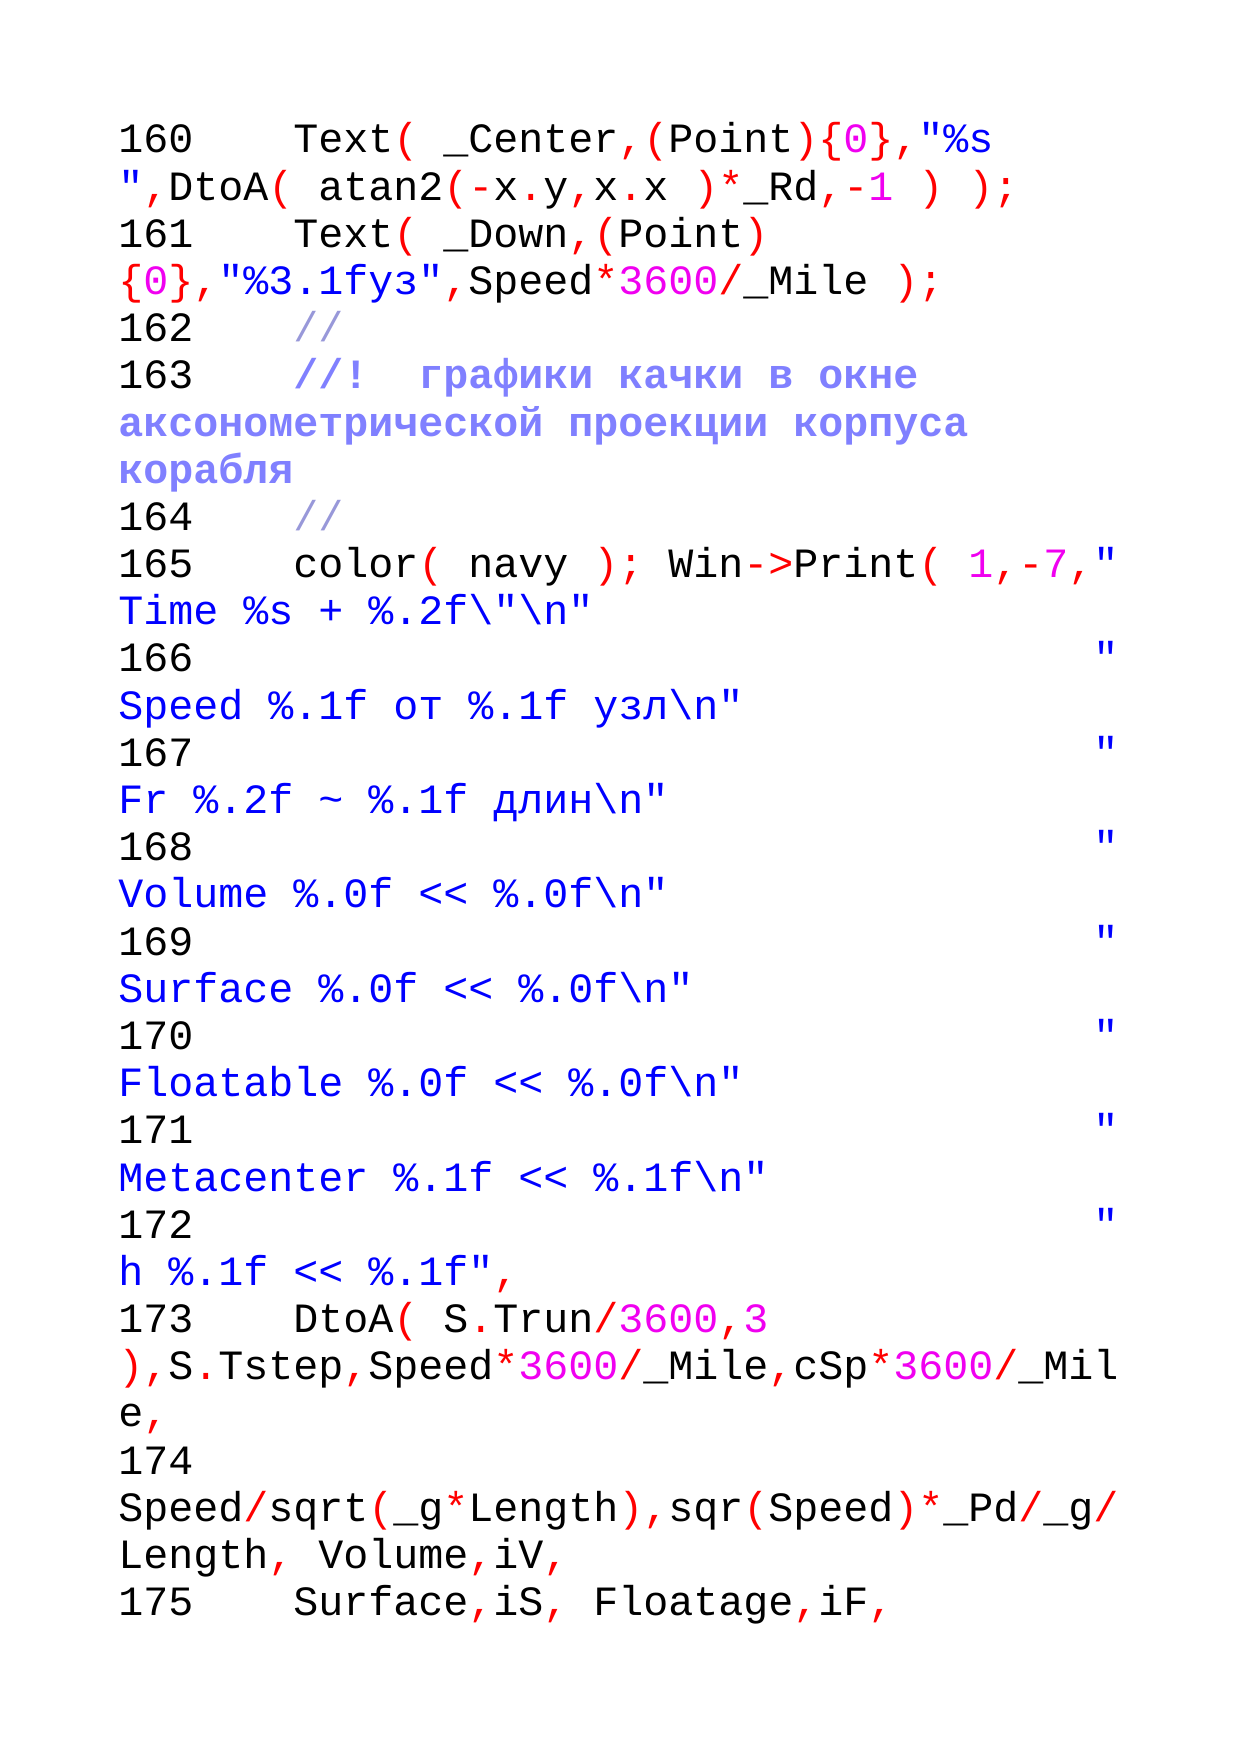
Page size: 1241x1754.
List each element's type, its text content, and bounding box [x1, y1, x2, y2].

subtitle 163 //! графики качки в окне аксонометрической проекции корпуса корабля [118, 354, 1122, 496]
subtitle 165 color( navy ); Win->Print( 1,-7," Time %s + %.2f\"\n" [118, 543, 1122, 637]
subtitle 166 " Speed %.1f от %.1f узл\n" [118, 637, 1122, 732]
subtitle 168 " Volume %.0f << %.0f\n" [118, 826, 1122, 920]
subtitle 162 // [118, 307, 1122, 354]
subtitle 160 Text( _Center,(Point){0},"%s ",DtoA( atan2(-x.y,x.x )*_Rd,-1 ) ); [693, 165, 743, 212]
subtitle 175 Surface,iS, Floatage,iF, Metacenter.x,vM.x, hX,vM.z ); [868, 1581, 1122, 1628]
subtitle 170 " Floatable %.0f << %.0f\n" [118, 1015, 1122, 1109]
subtitle 173 DtoA( S.Trun/3600,3 ),S.Tstep,Speed*3600/_Mile,cSp*3600/_Mile, [118, 1298, 1122, 1439]
subtitle 172 " h %.1f << %.1f", [118, 1203, 1122, 1298]
subtitle 160 Text( _Center,(Point){0},"%s ",DtoA( atan2(-x.y,x.x )*_Rd,-1 ) ); [118, 118, 318, 212]
subtitle 171 " Metacenter %.1f << %.1f\n" [118, 1109, 1122, 1203]
subtitle 175 Surface,iS, Floatage,iF, Metacenter.x,vM.x, hX,vM.z ); [118, 1581, 293, 1628]
subtitle 175 Surface,iS, Floatage,iF, Metacenter.x,vM.x, hX,vM.z ); [543, 1581, 593, 1628]
subtitle 160 Text( _Center,(Point){0},"%s ",DtoA( atan2(-x.y,x.x )*_Rd,-1 ) ); [618, 118, 668, 212]
subtitle 160 Text( _Center,(Point){0},"%s ",DtoA( atan2(-x.y,x.x )*_Rd,-1 ) ); [393, 118, 493, 212]
subtitle 167 " Fr %.2f ~ %.1f длин\n" [118, 732, 1122, 826]
subtitle 169 " Surface %.0f << %.0f\n" [118, 920, 1122, 1015]
subtitle 160 Text( _Center,(Point){0},"%s ",DtoA( atan2(-x.y,x.x )*_Rd,-1 ) ); [793, 118, 1122, 212]
subtitle 175 Surface,iS, Floatage,iF, Metacenter.x,vM.x, hX,vM.z ); [468, 1581, 493, 1628]
subtitle 174 Speed/sqrt(_g*Length),sqr(Speed)*_Pd/_g/Length, Volume,iV, [118, 1439, 1122, 1581]
subtitle 175 Surface,iS, Floatage,iF, Metacenter.x,vM.x, hX,vM.z ); [793, 1581, 818, 1628]
subtitle 164 // [118, 496, 1122, 543]
subtitle 161 Text( _Down,(Point){0},"%3.1fуз",Speed*3600/_Mile ); [118, 212, 1122, 307]
